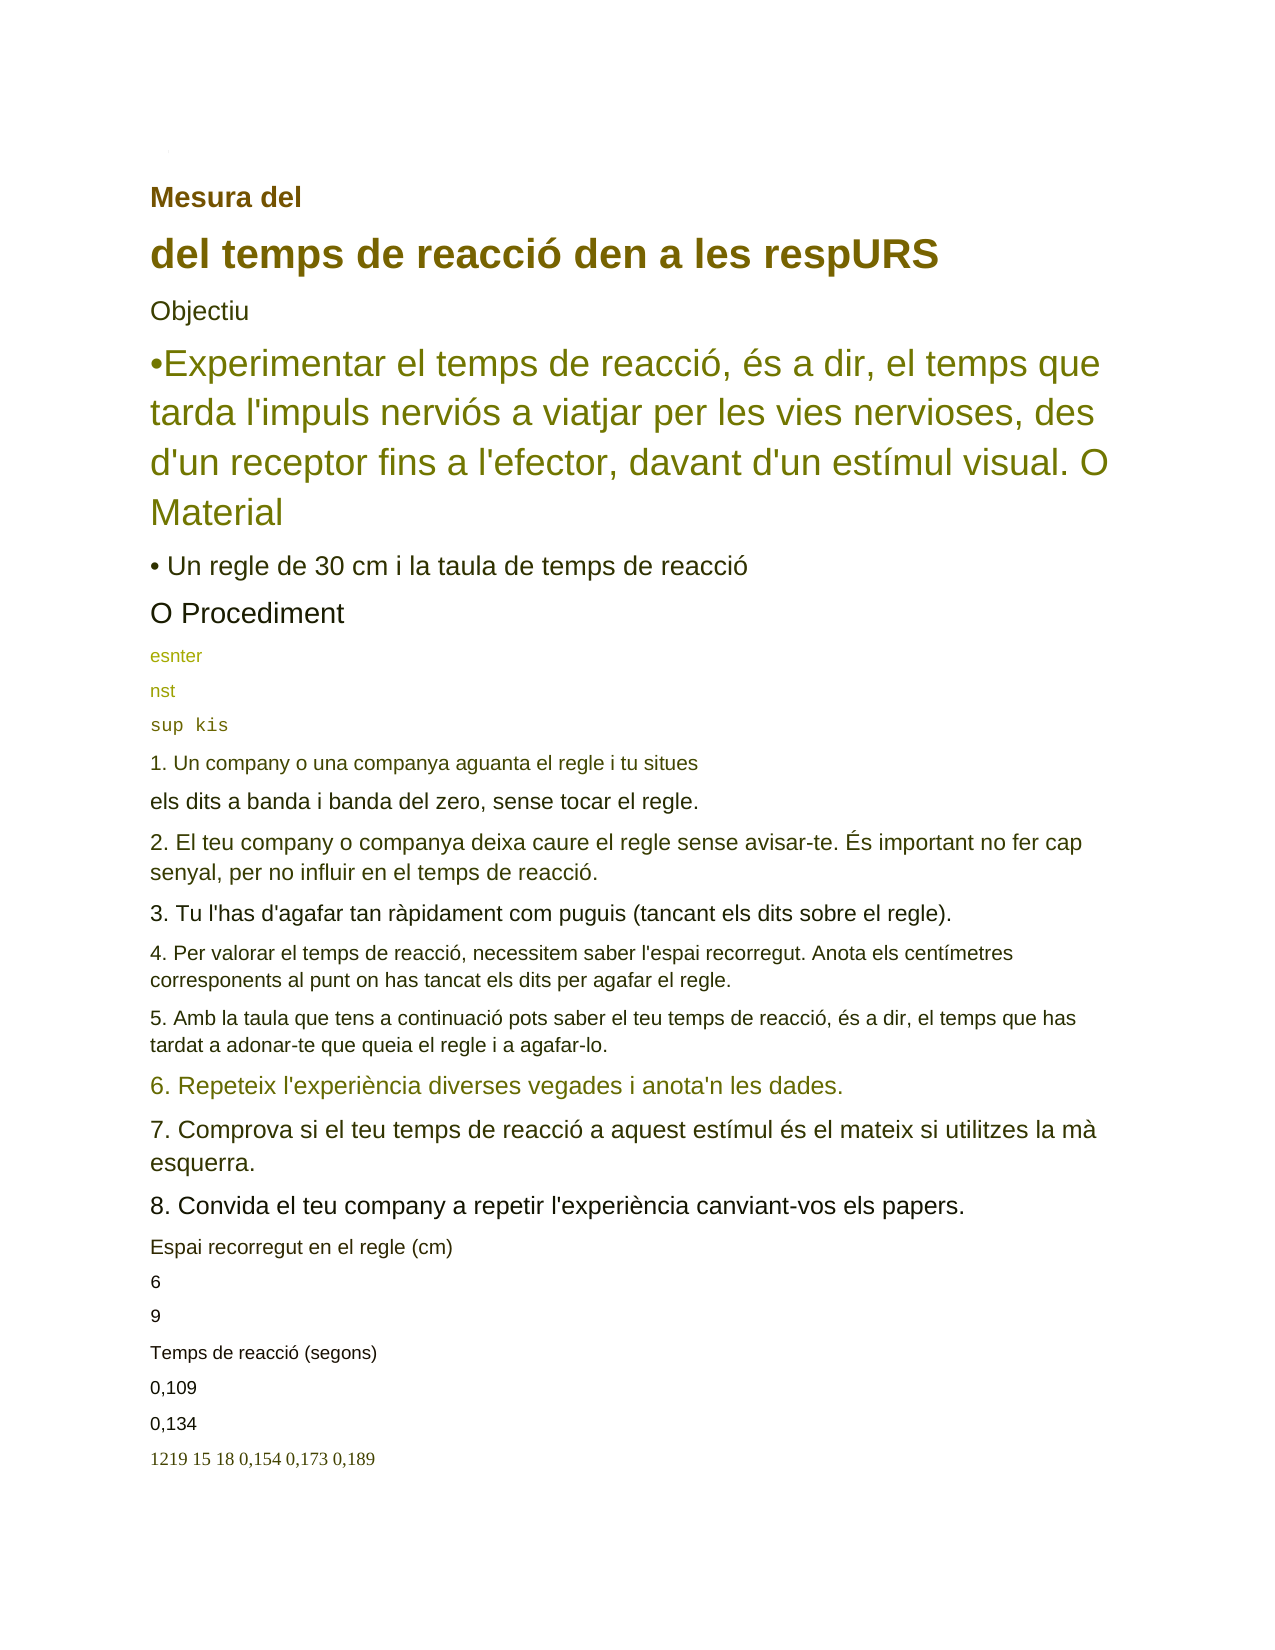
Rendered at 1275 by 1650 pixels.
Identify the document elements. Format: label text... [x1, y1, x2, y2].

text del temps de reacció den a les respURS [150, 229, 1125, 277]
text 0,134 [150, 1412, 1125, 1434]
text •Experimentar el temps de reacció, és a dir, el temps que tarda l'impuls nerviós a viatjar per les vies nervioses, des d'un receptor fins a l'efector, davant d'un estímul visual. O Material [150, 341, 1125, 533]
text esnter [150, 645, 1125, 667]
text nst [150, 680, 1125, 702]
text 6 [150, 1272, 1125, 1294]
text 1219 15 18 0,154 0,173 0,189 [150, 1448, 1125, 1469]
text O Procediment [150, 596, 1125, 630]
text Objectiu [150, 295, 1125, 326]
text 9 [150, 1307, 1125, 1328]
text • Un regle de 30 cm i la taula de temps de reacció [150, 550, 1125, 581]
text 1. Un company o una companya aguanta el regle i tu situes [150, 750, 1125, 774]
text Temps de reacció (segons) [150, 1342, 1125, 1363]
text 2. El teu company o companya deixa caure el regle sense avisar-te. És important no fer cap senyal, per no influir en el temps de reacció. [150, 829, 1125, 885]
text 3. Tu l'has d'agafar tan ràpidament com puguis (tancant els dits sobre el regle). [150, 900, 1125, 926]
text 7. Comprova si el teu temps de reacció a aquest estímul és el mateix si utilitzes la mà esquerra. [150, 1114, 1125, 1176]
text 8. Convida el teu company a repetir l'experiència canviant-vos els papers. [150, 1191, 1125, 1220]
text els dits a banda i banda del zero, sense tocar el regle. [150, 788, 1125, 814]
text 6. Repeteix l'experiència diverses vegades i anota'n les dades. [150, 1071, 1125, 1100]
text 0,109 [150, 1377, 1125, 1399]
text 5. Amb la taula que tens a continuació pots saber el teu temps de reacció, és a dir, el temps que has tardat a adonar-te que queia el regle i a agafar-lo. [150, 1006, 1125, 1057]
text Espai recorregut en el regle (cm) [150, 1234, 1125, 1258]
text 4. Per valorar el temps de reacció, necessitem saber l'espai recorregut. Anota els centímetres corresponents al punt on has tancat els dits per agafar el regle. [150, 940, 1125, 992]
text Mesura del [150, 180, 1125, 214]
text sup kis [150, 716, 1125, 737]
